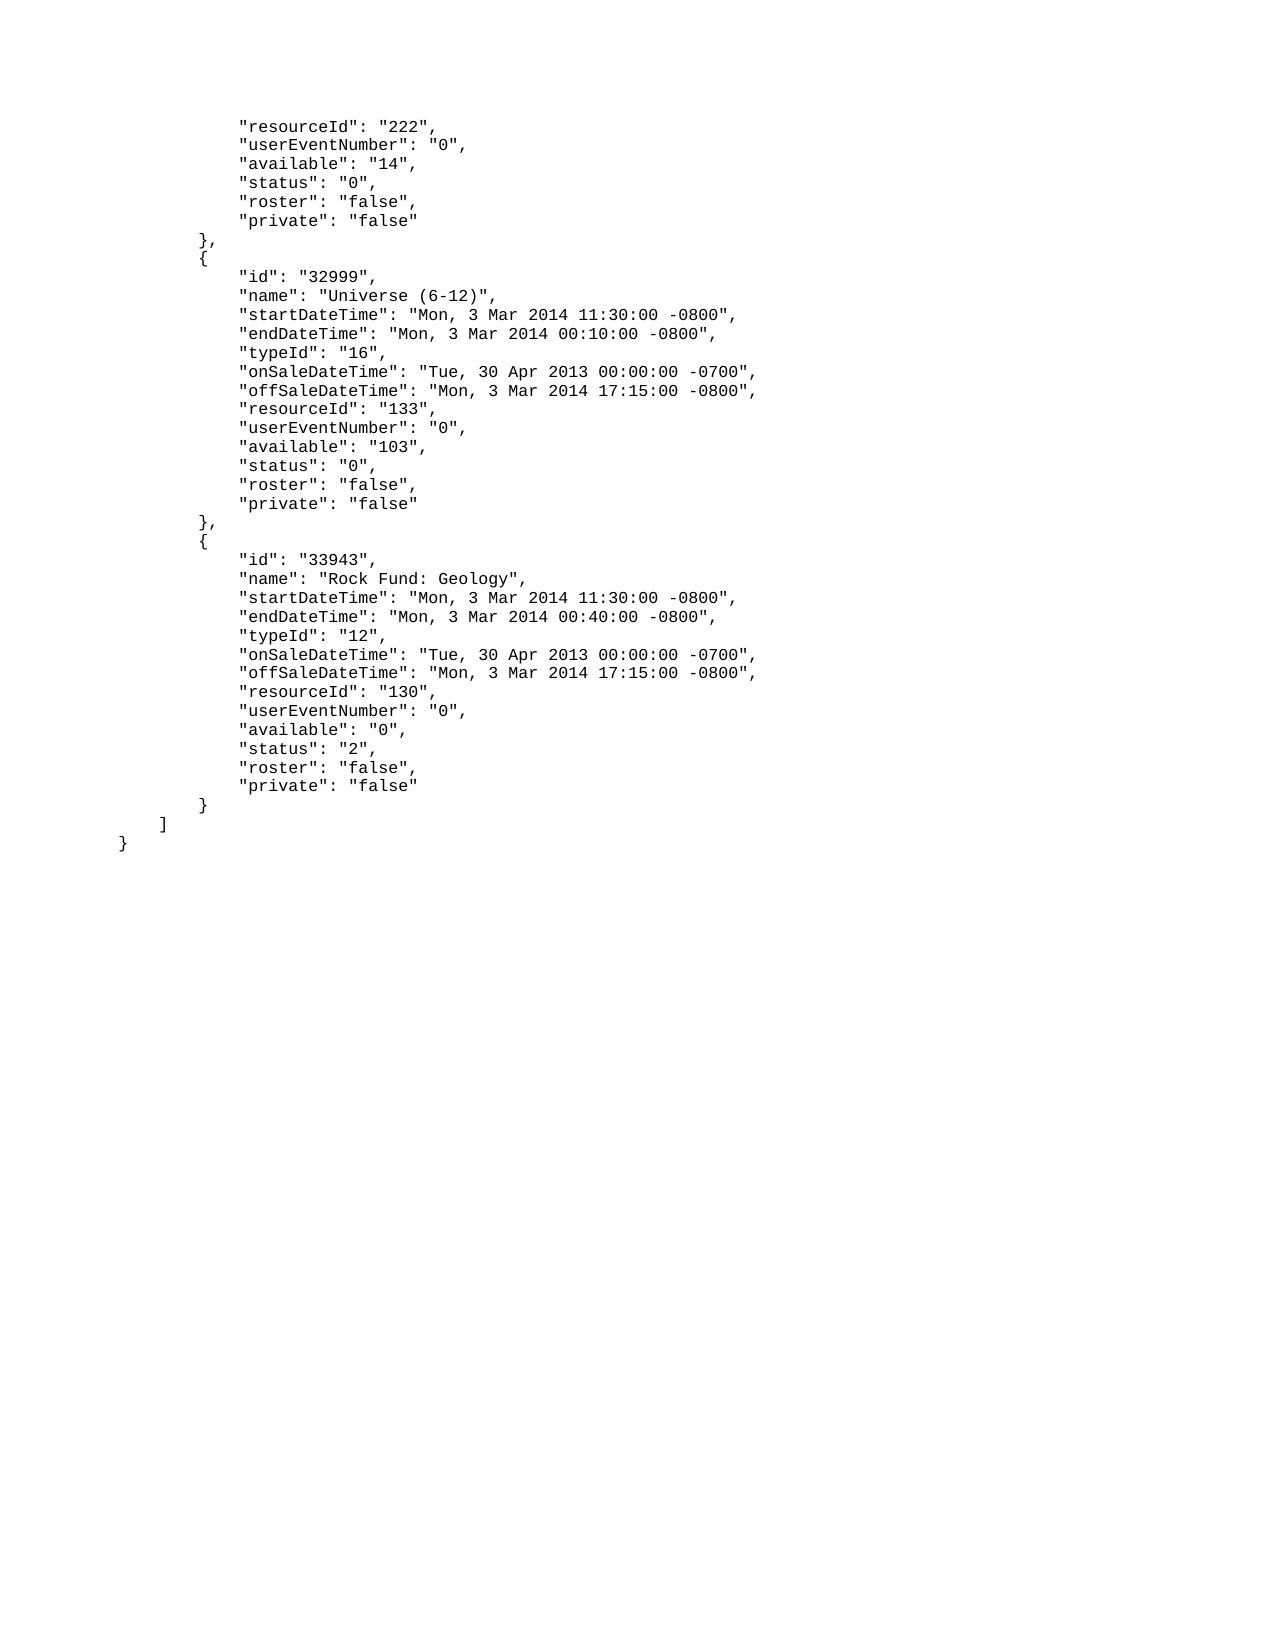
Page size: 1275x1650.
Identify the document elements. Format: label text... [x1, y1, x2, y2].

text } [118, 797, 1157, 816]
text "roster": "false", [118, 193, 1157, 212]
text { [118, 250, 1157, 269]
text "name": "Universe (6-12)", [118, 288, 1157, 307]
text { [118, 533, 1157, 552]
text "name": "Rock Fund: Geology", [118, 571, 1157, 589]
text "onSaleDateTime": "Tue, 30 Apr 2013 00:00:00 -0700", [118, 363, 1157, 382]
text "typeId": "16", [118, 344, 1157, 363]
text "offSaleDateTime": "Mon, 3 Mar 2014 17:15:00 -0800", [118, 665, 1157, 684]
text "roster": "false", [118, 759, 1157, 778]
text ] [118, 816, 1157, 834]
text "resourceId": "133", [118, 401, 1157, 420]
text "status": "2", [118, 740, 1157, 759]
text "id": "32999", [118, 269, 1157, 288]
text "private": "false" [118, 495, 1157, 514]
text "status": "0", [118, 457, 1157, 476]
text } [118, 834, 1157, 853]
text "resourceId": "130", [118, 684, 1157, 703]
text "private": "false" [118, 778, 1157, 797]
text "available": "0", [118, 721, 1157, 740]
text "available": "14", [118, 156, 1157, 175]
text "resourceId": "222", [118, 118, 1157, 137]
text "startDateTime": "Mon, 3 Mar 2014 11:30:00 -0800", [118, 589, 1157, 608]
text }, [118, 231, 1157, 250]
text "onSaleDateTime": "Tue, 30 Apr 2013 00:00:00 -0700", [118, 646, 1157, 665]
text "userEventNumber": "0", [118, 137, 1157, 156]
text "status": "0", [118, 175, 1157, 193]
text "private": "false" [118, 212, 1157, 231]
text "available": "103", [118, 439, 1157, 457]
text }, [118, 514, 1157, 533]
text "startDateTime": "Mon, 3 Mar 2014 11:30:00 -0800", [118, 307, 1157, 326]
text "userEventNumber": "0", [118, 420, 1157, 439]
text "endDateTime": "Mon, 3 Mar 2014 00:10:00 -0800", [118, 326, 1157, 344]
text "roster": "false", [118, 476, 1157, 495]
text "endDateTime": "Mon, 3 Mar 2014 00:40:00 -0800", [118, 608, 1157, 627]
text "userEventNumber": "0", [118, 703, 1157, 721]
text "id": "33943", [118, 552, 1157, 571]
text "typeId": "12", [118, 627, 1157, 646]
text "offSaleDateTime": "Mon, 3 Mar 2014 17:15:00 -0800", [118, 382, 1157, 401]
